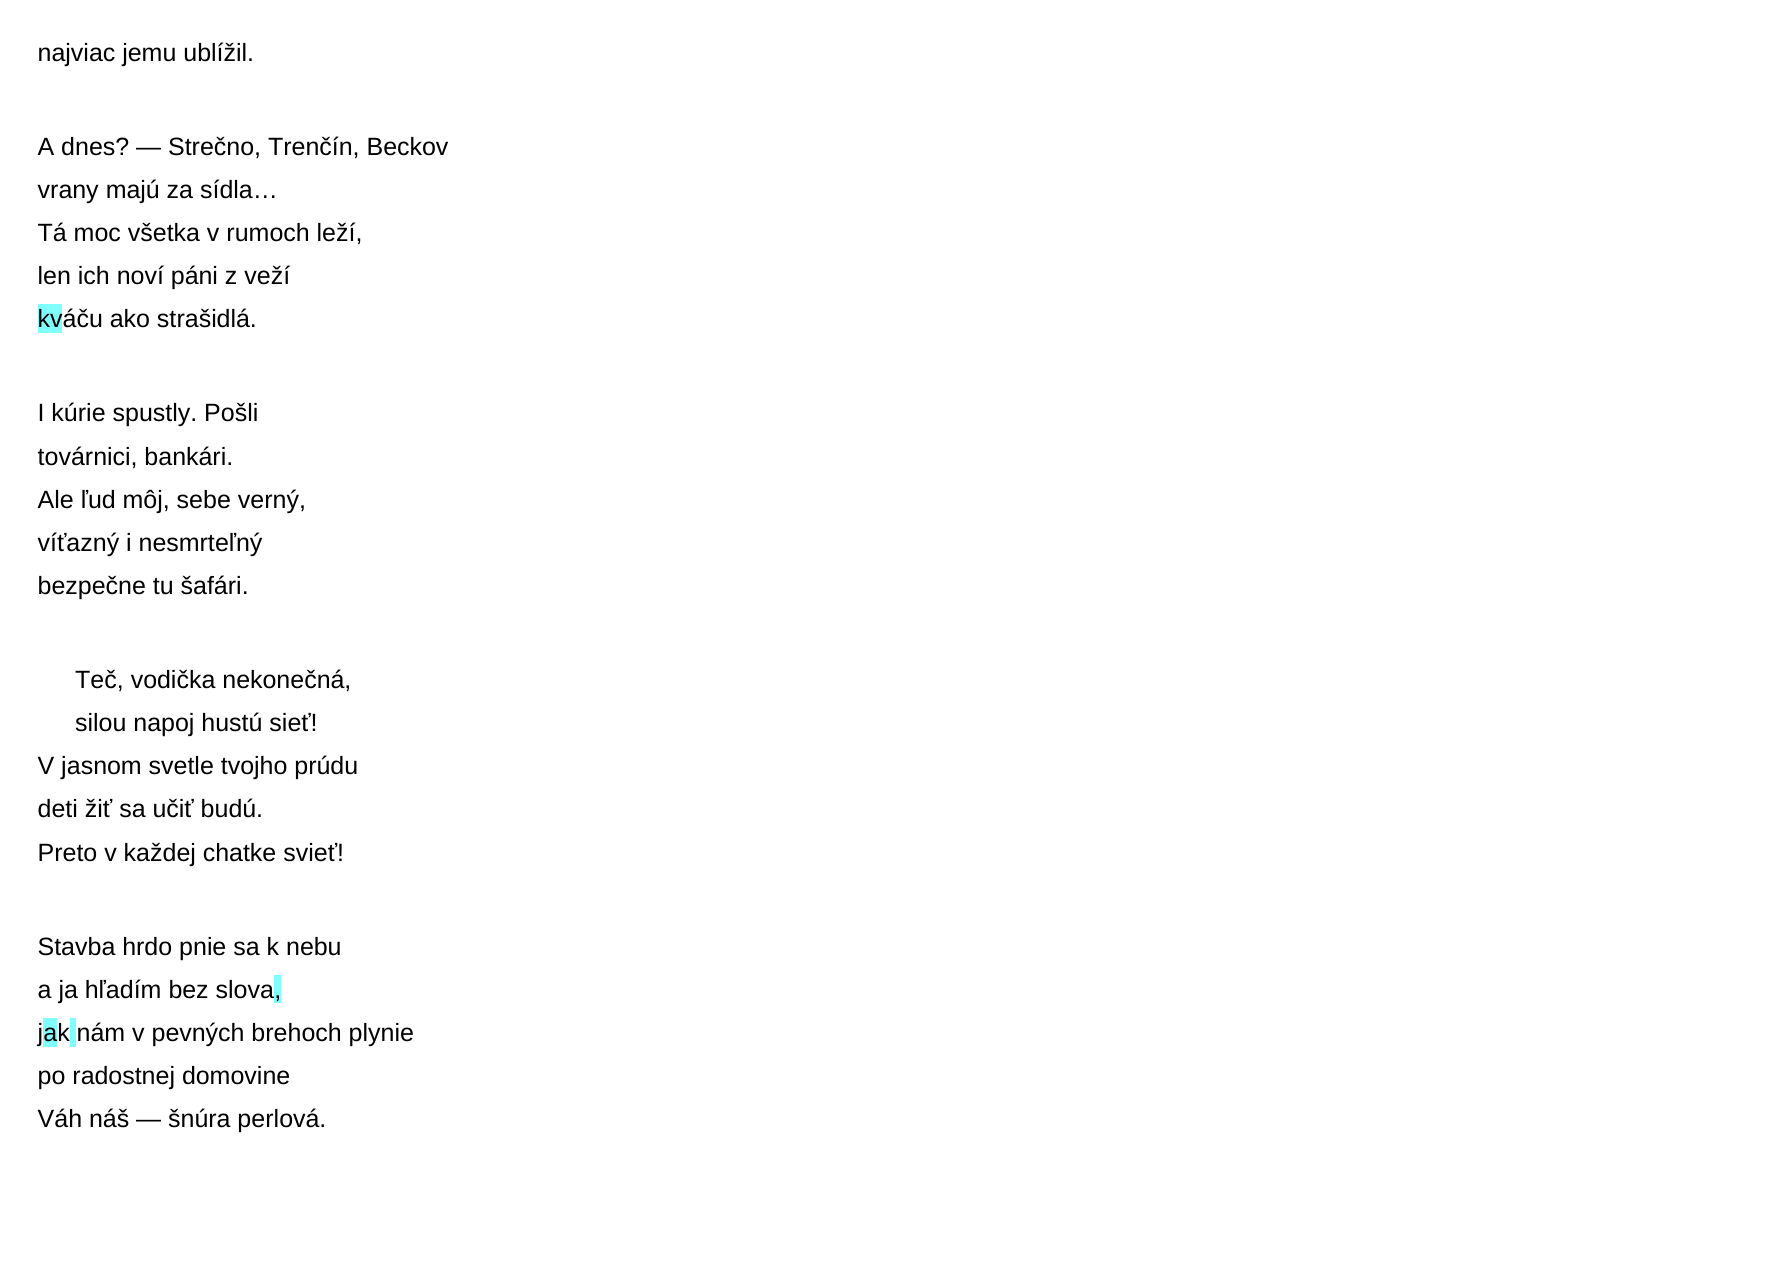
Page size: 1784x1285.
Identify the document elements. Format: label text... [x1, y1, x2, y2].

text Ale ľud môj, sebe verný, [37, 484, 1130, 513]
text továrnici, bankári. [37, 441, 1130, 470]
text kváču ako strašidlá. [37, 304, 1130, 333]
text Stavba hrdo pnie sa k nebu [37, 932, 1130, 960]
text Preto v každej chatke svieť! [37, 837, 1130, 866]
text vrany majú za sídla… [37, 175, 1130, 203]
text deti žiť sa učiť budú. [37, 794, 1130, 823]
text najviac jemu ublížil. [37, 37, 1130, 66]
text víťazný i nesmrteľný [37, 528, 1130, 556]
text a ja hľadím bez slova, [37, 975, 1130, 1003]
text len ich noví páni z veží [37, 261, 1130, 290]
text A dnes? — Strečno, Trenčín, Beckov [37, 132, 1130, 160]
text Tá moc všetka v rumoch leží, [37, 218, 1130, 247]
text silou napoj hustú sieť! [37, 708, 1130, 737]
text bezpečne tu šafári. [37, 571, 1130, 599]
text I kúrie spustly. Pošli [37, 398, 1130, 427]
text Váh náš — šnúra perlová. [37, 1104, 1130, 1133]
text po radostnej domovine [37, 1061, 1130, 1090]
text jak nám v pevných brehoch plynie [37, 1018, 1130, 1047]
text V jasnom svetle tvojho prúdu [37, 751, 1130, 780]
text Teč, vodička nekonečná, [37, 665, 1130, 694]
